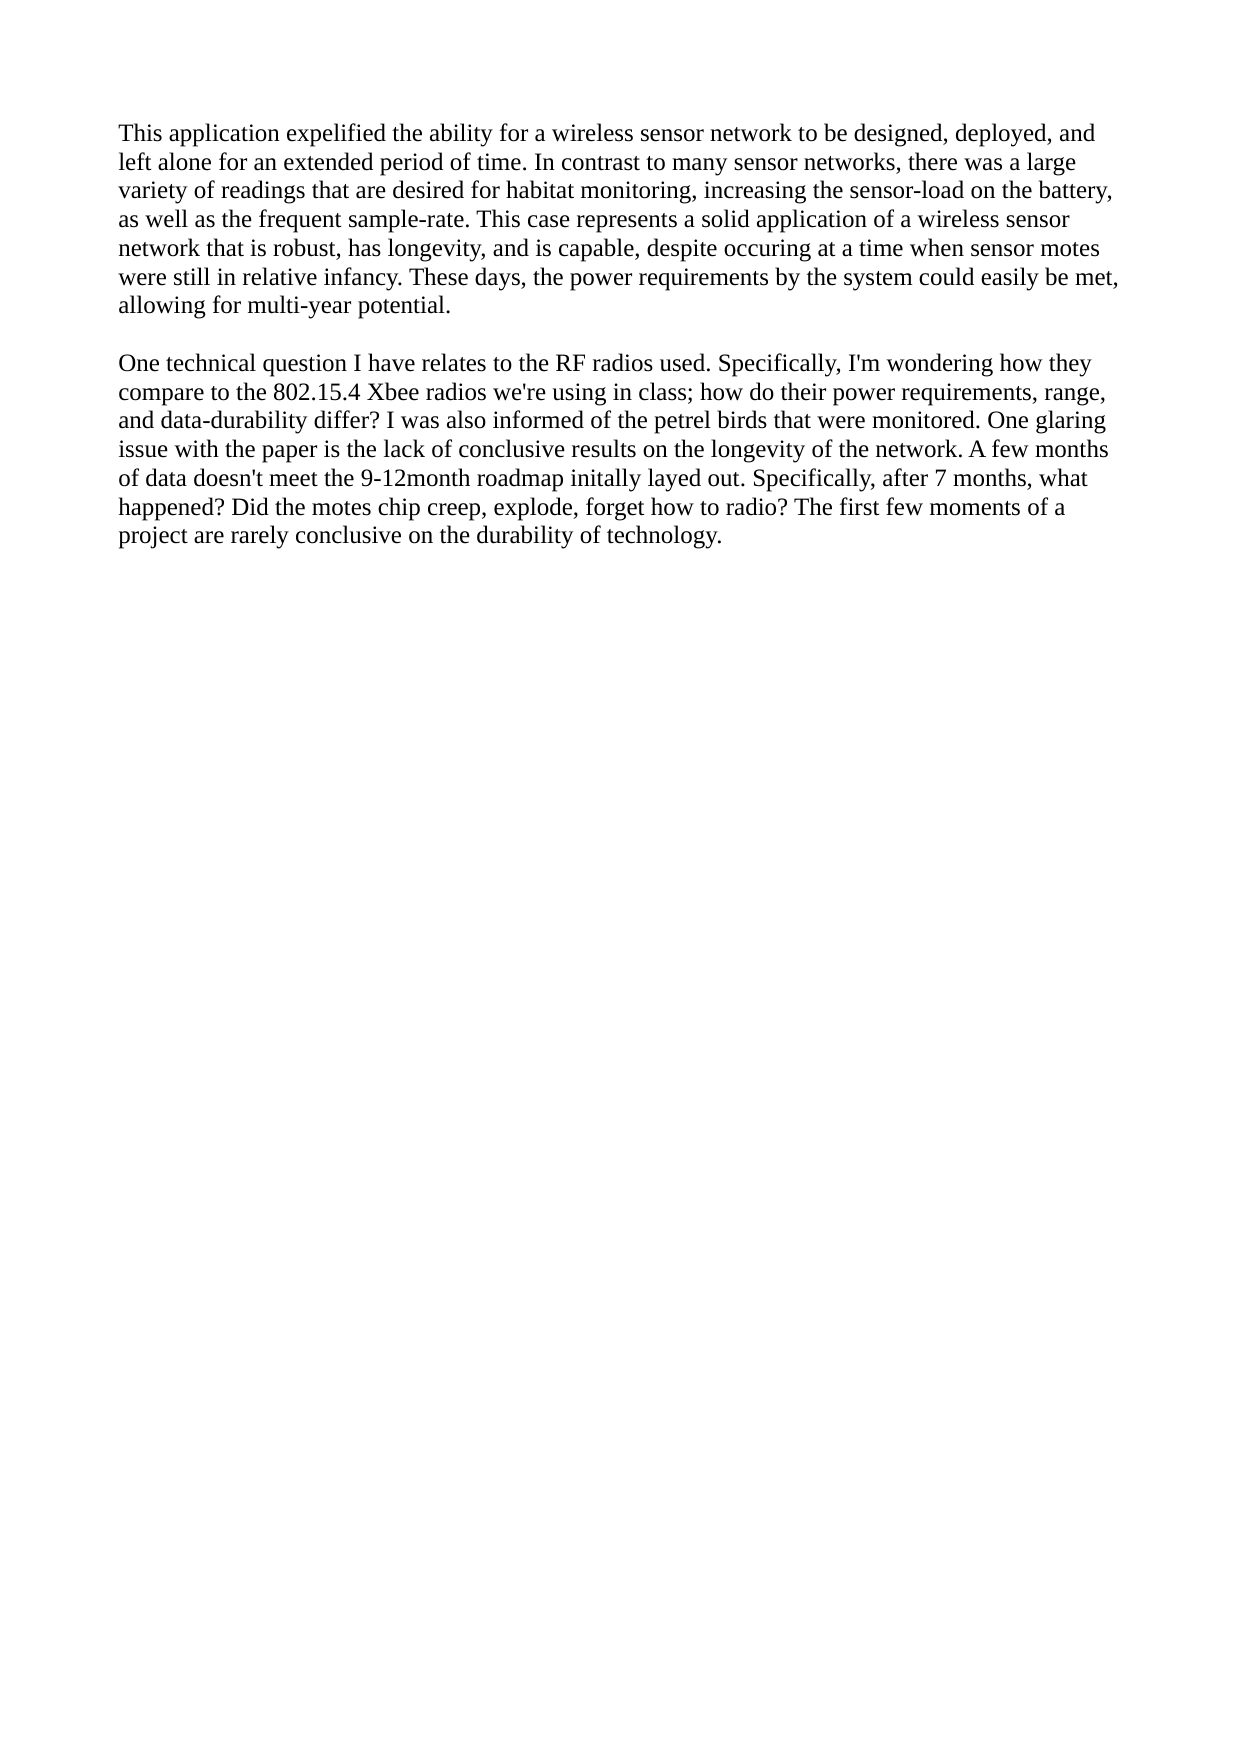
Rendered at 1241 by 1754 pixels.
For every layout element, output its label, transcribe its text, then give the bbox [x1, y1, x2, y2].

text One technical question I have relates to the RF radios used. Specifically, I'm wondering how they compare to the 802.15.4 Xbee radios we're using in class; how do their power requirements, range, and data-durability differ? I was also informed of the petrel birds that were monitored. One glaring issue with the paper is the lack of conclusive results on the longevity of the network. A few months of data doesn't meet the 9-12month roadmap initally layed out. Specifically, after 7 months, what happened? Did the motes chip creep, explode, forget how to radio? The first few moments of a project are rarely conclusive on the durability of technology. [118, 348, 1122, 549]
text This application expelified the ability for a wireless sensor network to be designed, deployed, and left alone for an extended period of time. In contrast to many sensor networks, there was a large variety of readings that are desired for habitat monitoring, increasing the sensor-load on the battery, as well as the frequent sample-rate. This case represents a solid application of a wireless sensor network that is robust, has longevity, and is capable, despite occuring at a time when sensor motes were still in relative infancy. These days, the power requirements by the system could easily be met, allowing for multi-year potential. [118, 118, 1122, 319]
